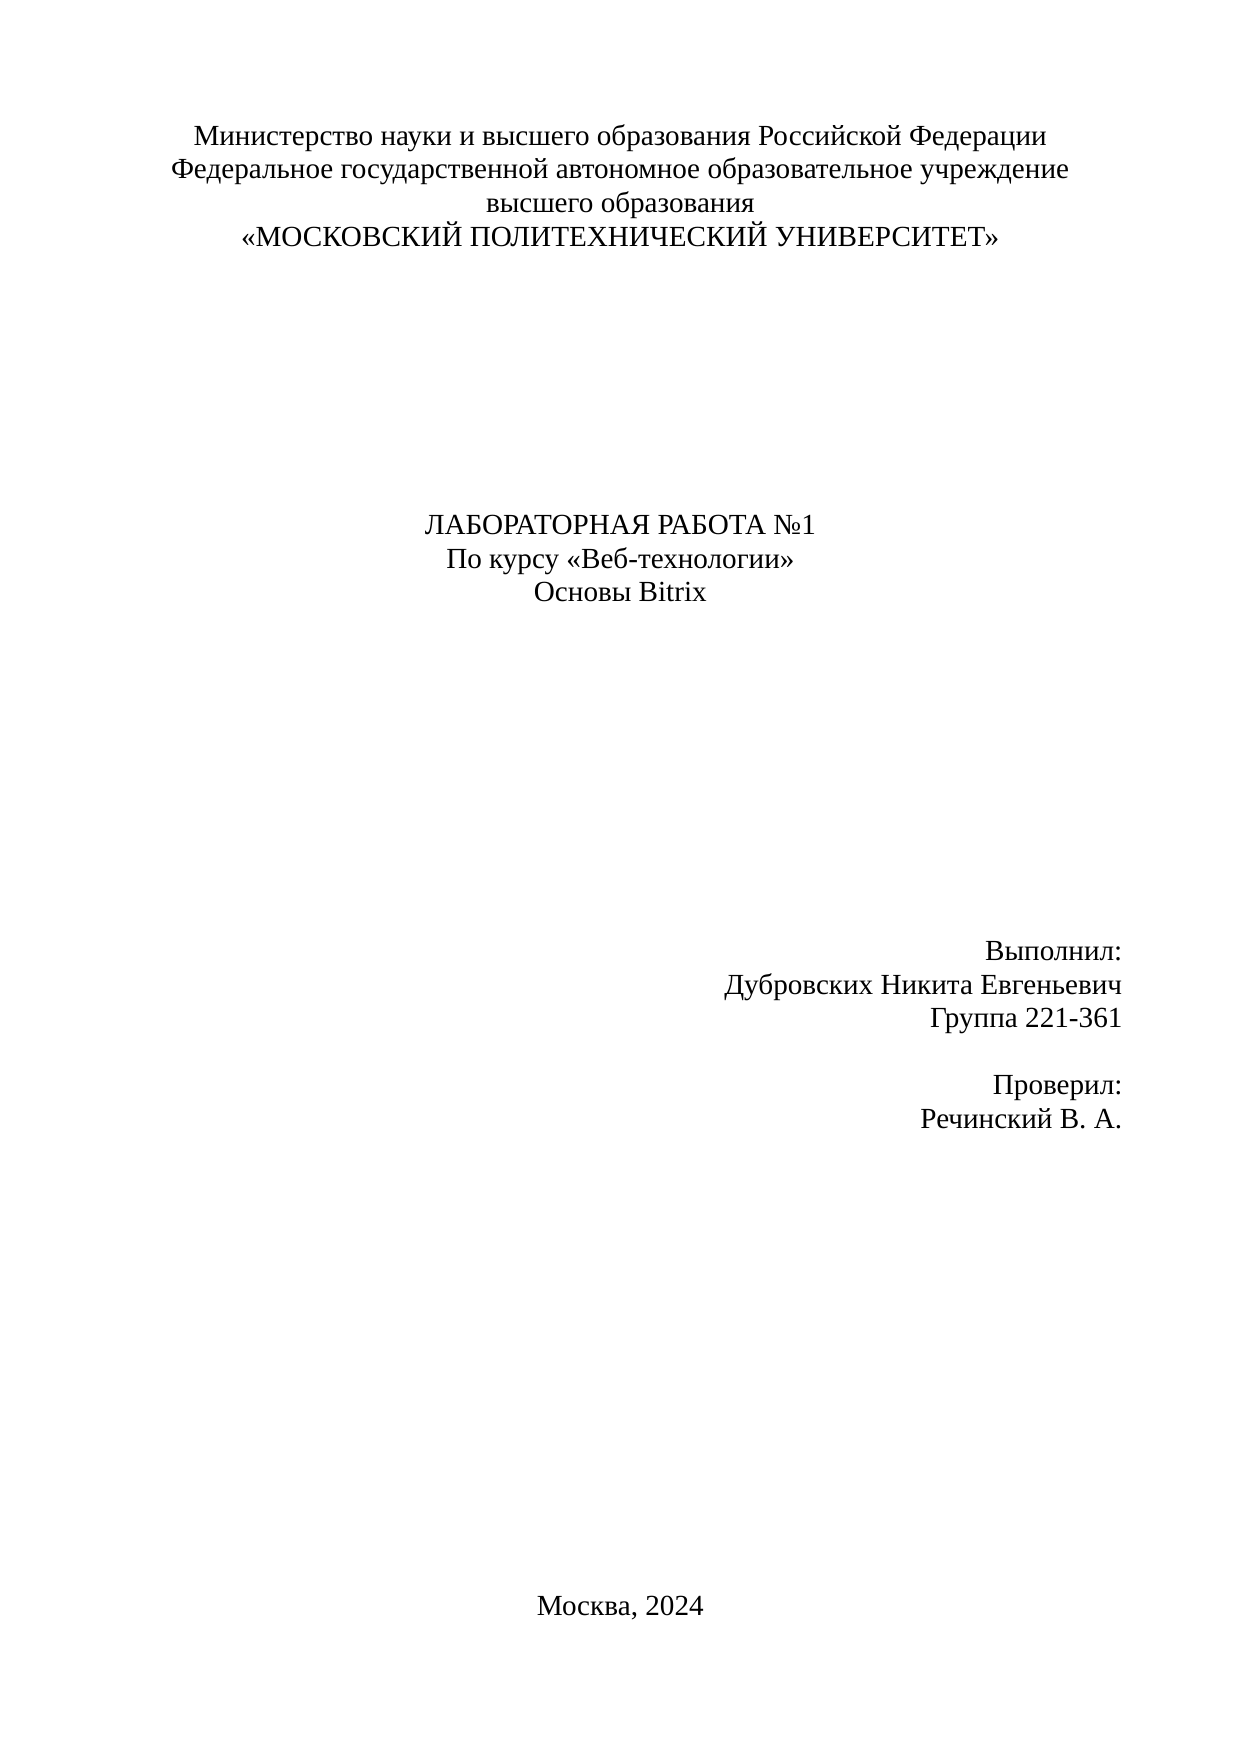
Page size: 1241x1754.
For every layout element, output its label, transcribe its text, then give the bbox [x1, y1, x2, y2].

table_cell ЛАБОРАТОРНАЯ РАБОТА №1 По курсу «Веб-технологии» Основы Bitrix [118, 508, 1122, 933]
text Москва, 2024 [118, 1588, 1122, 1622]
table_cell Выполнил: Дубровских Никита Евгеньевич Группа 221-361 Проверил: Речинский В. А. [118, 933, 1122, 1588]
table_header Министерство науки и высшего образования Российской Федерации Федеральное государственной автономное образовательное учреждение высшего образования «МОСКОВСКИЙ ПОЛИТЕХНИЧЕСКИЙ УНИВЕРСИТЕТ» [118, 118, 1122, 507]
